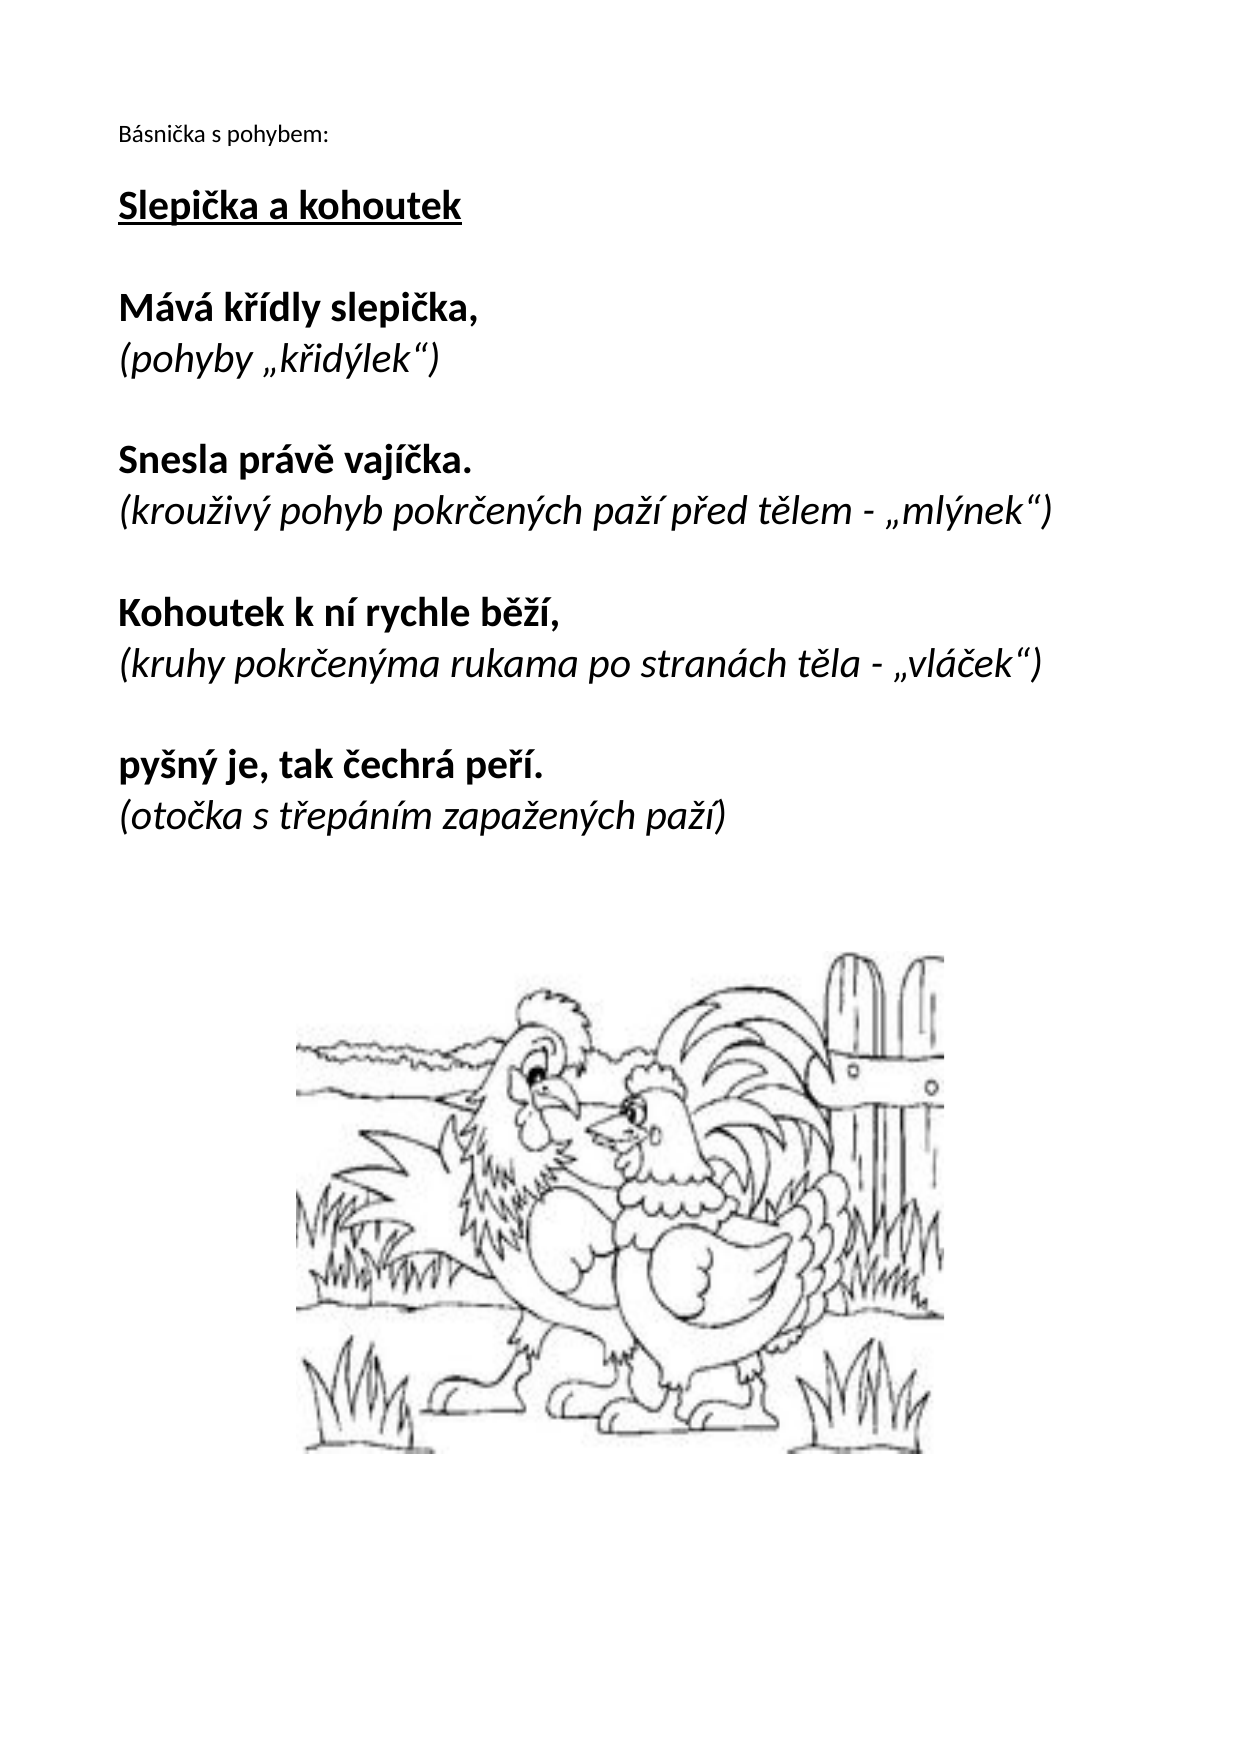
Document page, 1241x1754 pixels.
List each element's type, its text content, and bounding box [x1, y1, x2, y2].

text (pohyby „křidýlek“) [118, 332, 1122, 382]
text pyšný je, tak čechrá peří. [118, 738, 1122, 789]
text Mává křídly slepička, [118, 281, 1122, 332]
text Snesla právě vajíčka. [118, 433, 1122, 484]
text (krouživý pohyb pokrčených paží před tělem - „mlýnek“) [118, 484, 1122, 535]
picture [296, 951, 945, 1454]
text (kruhy pokrčenýma rukama po stranách těla - „vláček“) [118, 637, 1122, 687]
text Básnička s pohybem: [118, 118, 1122, 149]
text Slepička a kohoutek [118, 179, 1122, 230]
text Kohoutek k ní rychle běží, [118, 586, 1122, 637]
text (otočka s třepáním zapažených paží) [118, 789, 1122, 840]
